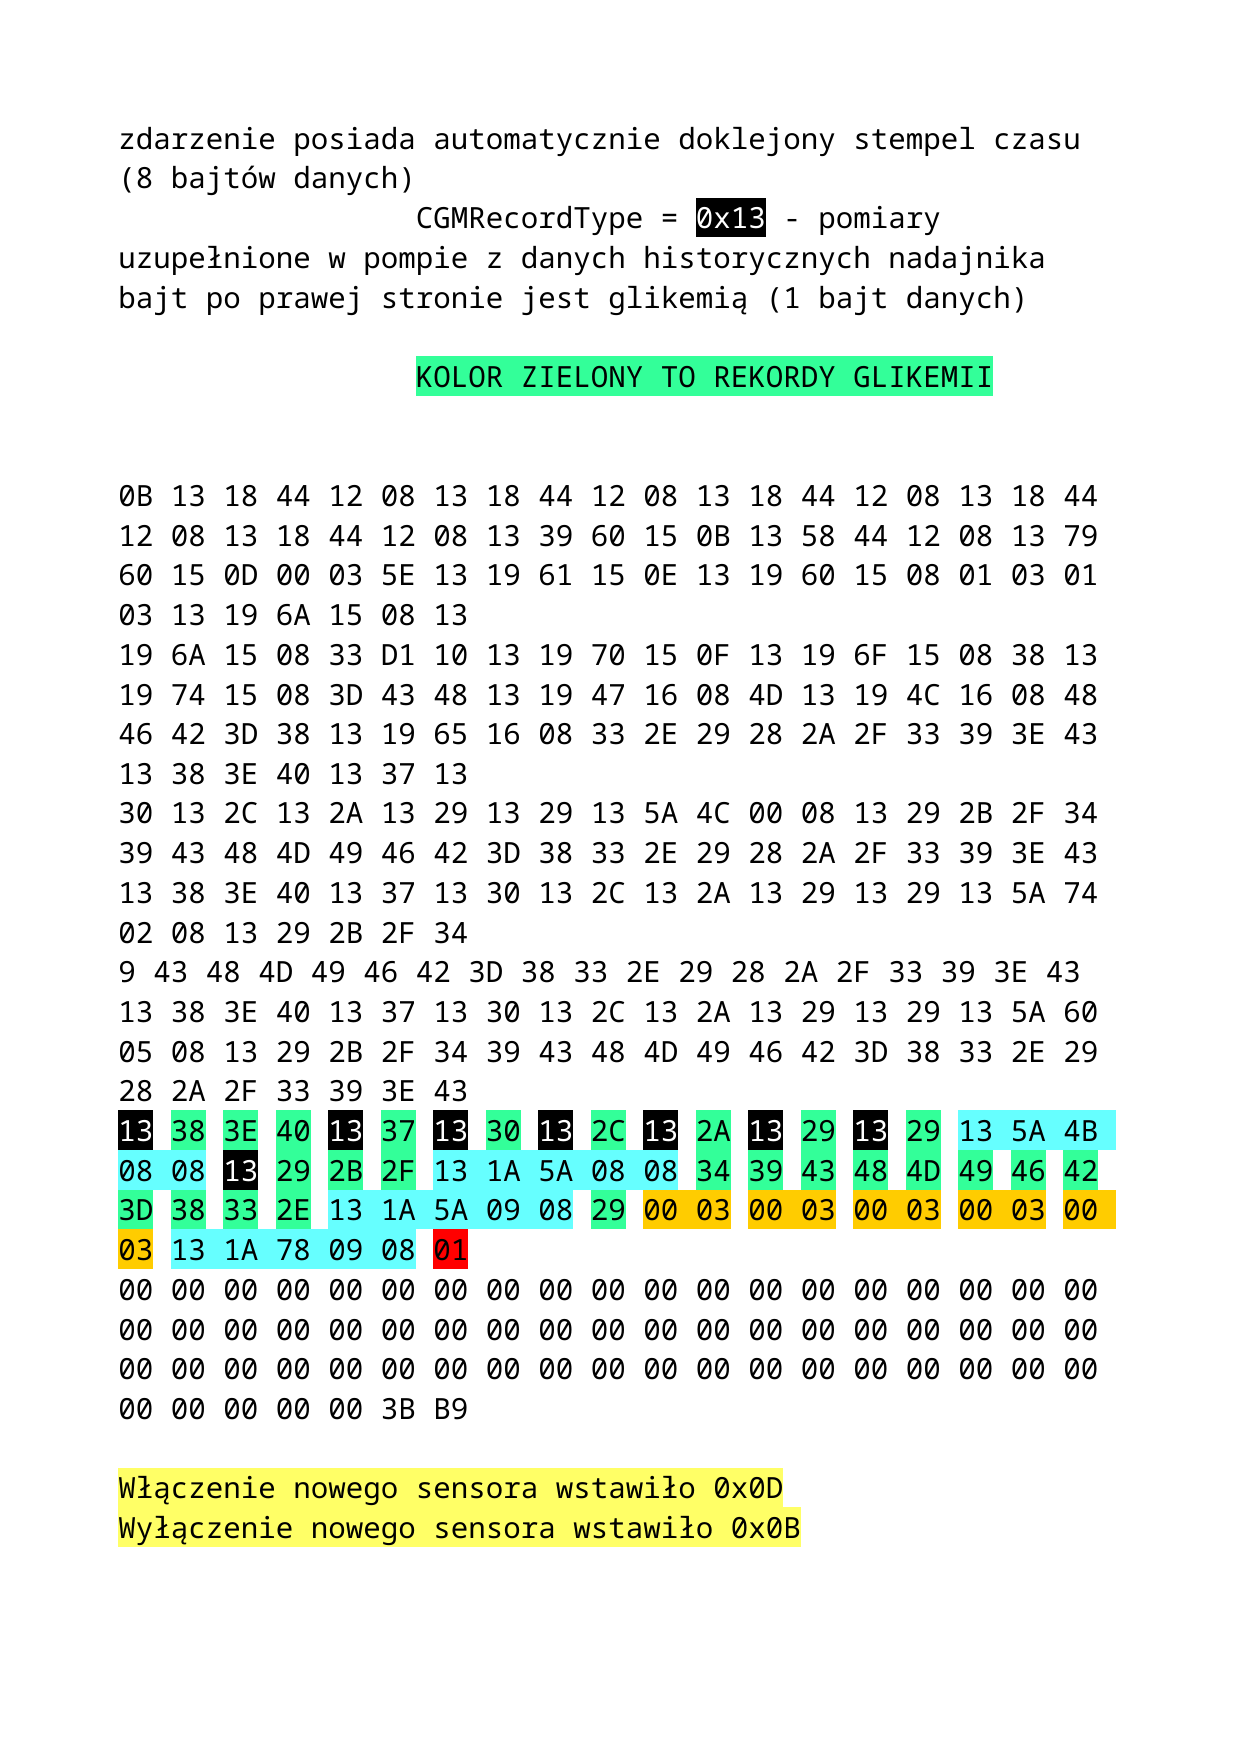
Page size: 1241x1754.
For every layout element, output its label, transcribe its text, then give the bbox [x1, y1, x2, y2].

text zdarzenie posiada automatycznie doklejony stempel czasu (8 bajtów danych) [118, 118, 1122, 197]
text 0B 13 18 44 12 08 13 18 44 12 08 13 18 44 12 08 13 18 44 12 08 13 18 44 12 08 13 39 60 15 0B 13 58 44 12 08 13 79 60 15 0D 00 03 5E 13 19 61 15 0E 13 19 60 15 08 01 03 01 03 13 19 6A 15 08 13 [118, 475, 1122, 634]
text Włączenie nowego sensora wstawiło 0x0D [118, 1467, 1122, 1507]
text 30 13 2C 13 2A 13 29 13 29 13 5A 4C 00 08 13 29 2B 2F 34 39 43 48 4D 49 46 42 3D 38 33 2E 29 28 2A 2F 33 39 3E 43 13 38 3E 40 13 37 13 30 13 2C 13 2A 13 29 13 29 13 5A 74 02 08 13 29 2B 2F 34 [118, 793, 1122, 952]
text 19 6A 15 08 33 D1 10 13 19 70 15 0F 13 19 6F 15 08 38 13 19 74 15 08 3D 43 48 13 19 47 16 08 4D 13 19 4C 16 08 48 46 42 3D 38 13 19 65 16 08 33 2E 29 28 2A 2F 33 39 3E 43 13 38 3E 40 13 37 13 [118, 634, 1122, 793]
text 9 43 48 4D 49 46 42 3D 38 33 2E 29 28 2A 2F 33 39 3E 43 13 38 3E 40 13 37 13 30 13 2C 13 2A 13 29 13 29 13 5A 60 05 08 13 29 2B 2F 34 39 43 48 4D 49 46 42 3D 38 33 2E 29 28 2A 2F 33 39 3E 43 [118, 952, 1122, 1110]
text 00 00 00 00 00 00 00 00 00 00 00 00 00 00 00 00 00 00 00 00 00 00 00 00 00 00 00 00 00 00 00 00 00 00 00 00 00 00 00 00 00 00 00 00 00 00 00 00 00 00 00 00 00 00 00 00 00 00 00 00 00 00 3B B9 [118, 1269, 1122, 1428]
text CGMRecordType = 0x13 - pomiary uzupełnione w pompie z danych historycznych nadajnika bajt po prawej stronie jest glikemią (1 bajt danych) [118, 197, 1122, 317]
text KOLOR ZIELONY TO REKORDY GLIKEMII [118, 356, 1122, 396]
text 13 38 3E 40 13 37 13 30 13 2C 13 2A 13 29 13 29 13 5A 4B 08 08 13 29 2B 2F 13 1A 5A 08 08 34 39 43 48 4D 49 46 42 3D 38 33 2E 13 1A 5A 09 08 29 00 03 00 03 00 03 00 03 00 03 13 1A 78 09 08 01 [118, 1110, 1122, 1269]
text Wyłączenie nowego sensora wstawiło 0x0B [118, 1507, 1122, 1547]
